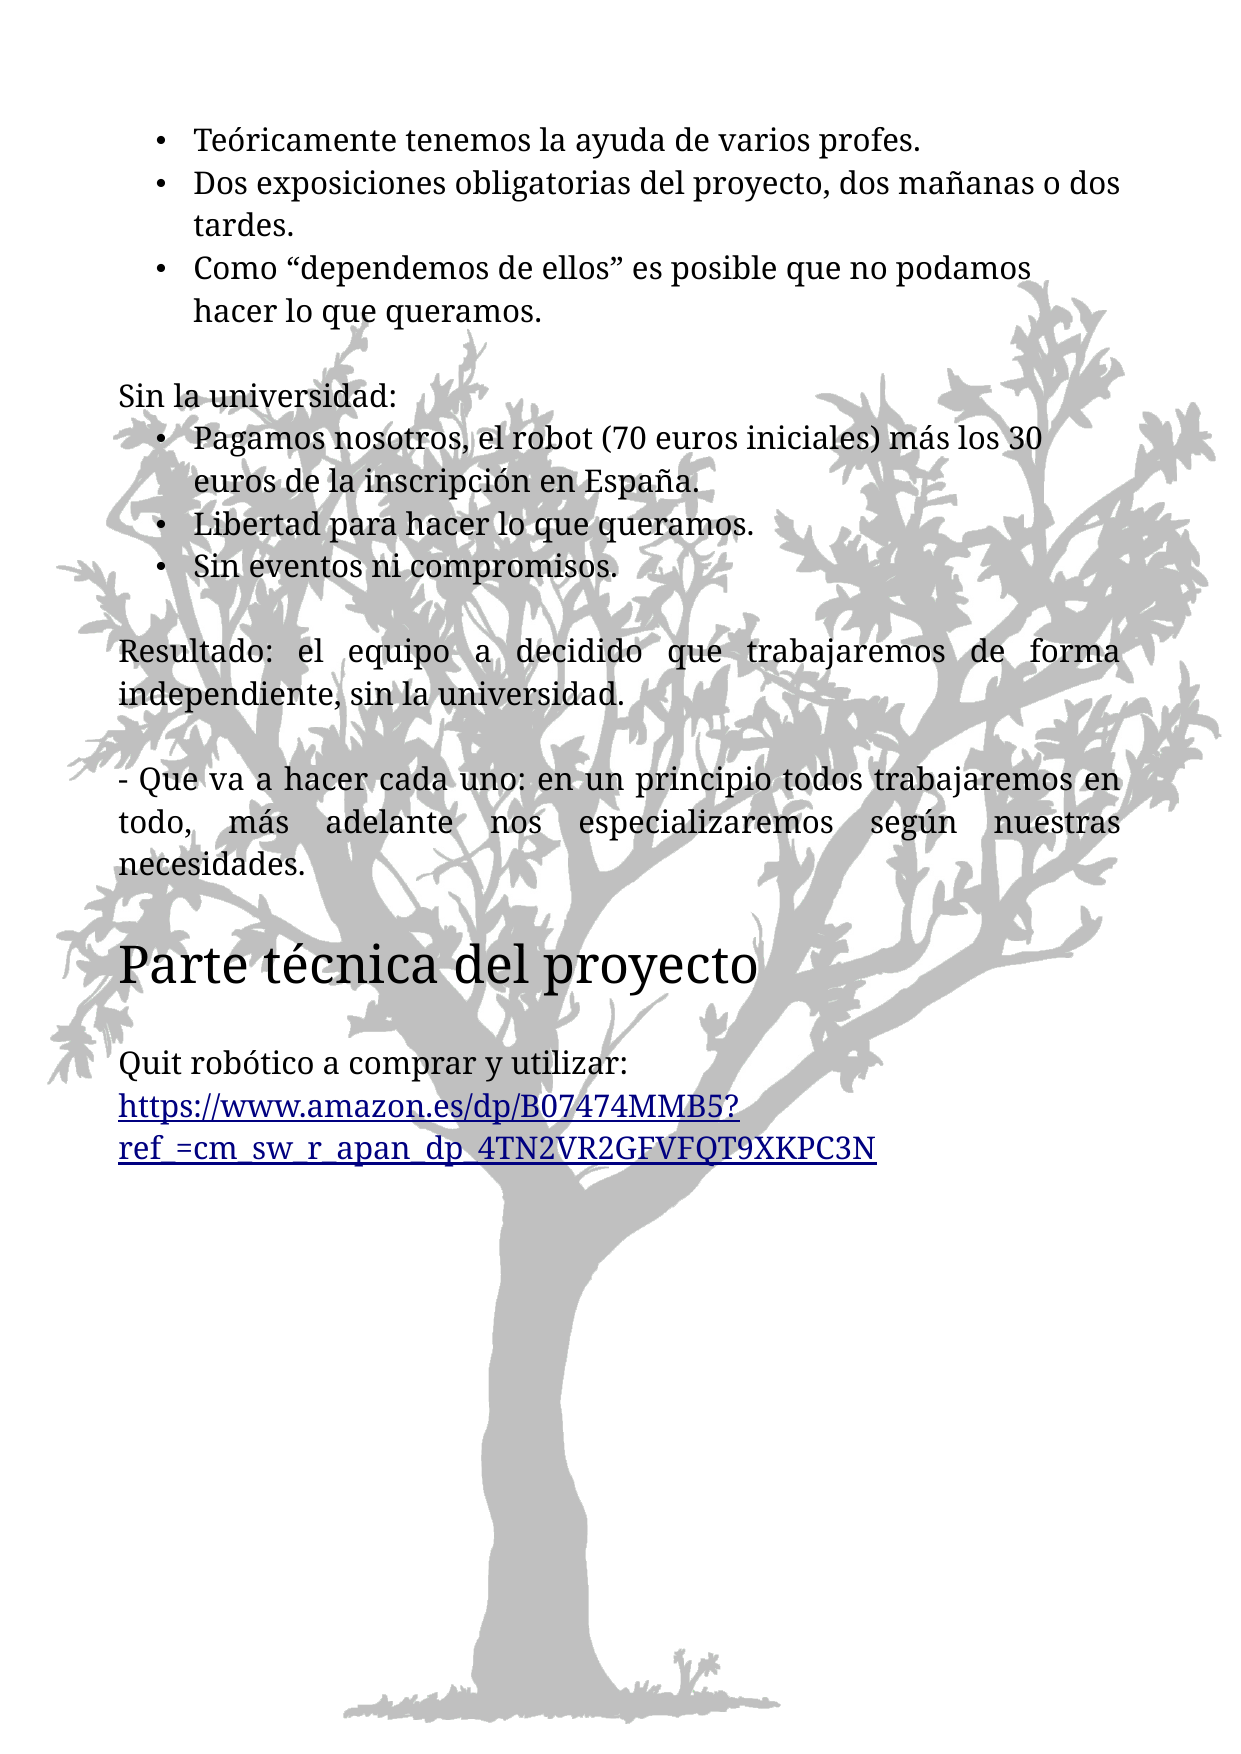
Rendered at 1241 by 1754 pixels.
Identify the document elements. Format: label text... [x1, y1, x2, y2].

text Sin la universidad: [118, 374, 1122, 416]
list Pagamos nosotros, el robot (70 euros iniciales) más los 30 euros de la inscripción en España. [156, 416, 1122, 502]
picture [0, 0, 1241, 1754]
text Quit robótico a comprar y utilizar: https://www.amazon.es/dp/B07474MMB5?ref_=cm_sw_r_apan_dp_4TN2VR2GFVFQT9XKPC3N [118, 1041, 1122, 1169]
text Resultado: el equipo a decidido que trabajaremos de forma independiente, sin la universidad. [118, 629, 1122, 714]
text - Que va a hacer cada uno: en un principio todos trabajaremos en todo, más adelante nos especializaremos según nuestras necesidades. [118, 757, 1122, 885]
list Dos exposiciones obligatorias del proyecto, dos mañanas o dos tardes. [156, 161, 1122, 246]
list Libertad para hacer lo que queramos. [156, 502, 1122, 544]
list Como “dependemos de ellos” es posible que no podamos hacer lo que queramos. [156, 246, 1122, 331]
text Parte técnica del proyecto [118, 928, 1122, 998]
list Teóricamente tenemos la ayuda de varios profes. [156, 118, 1122, 161]
list Sin eventos ni compromisos. [156, 544, 1122, 587]
